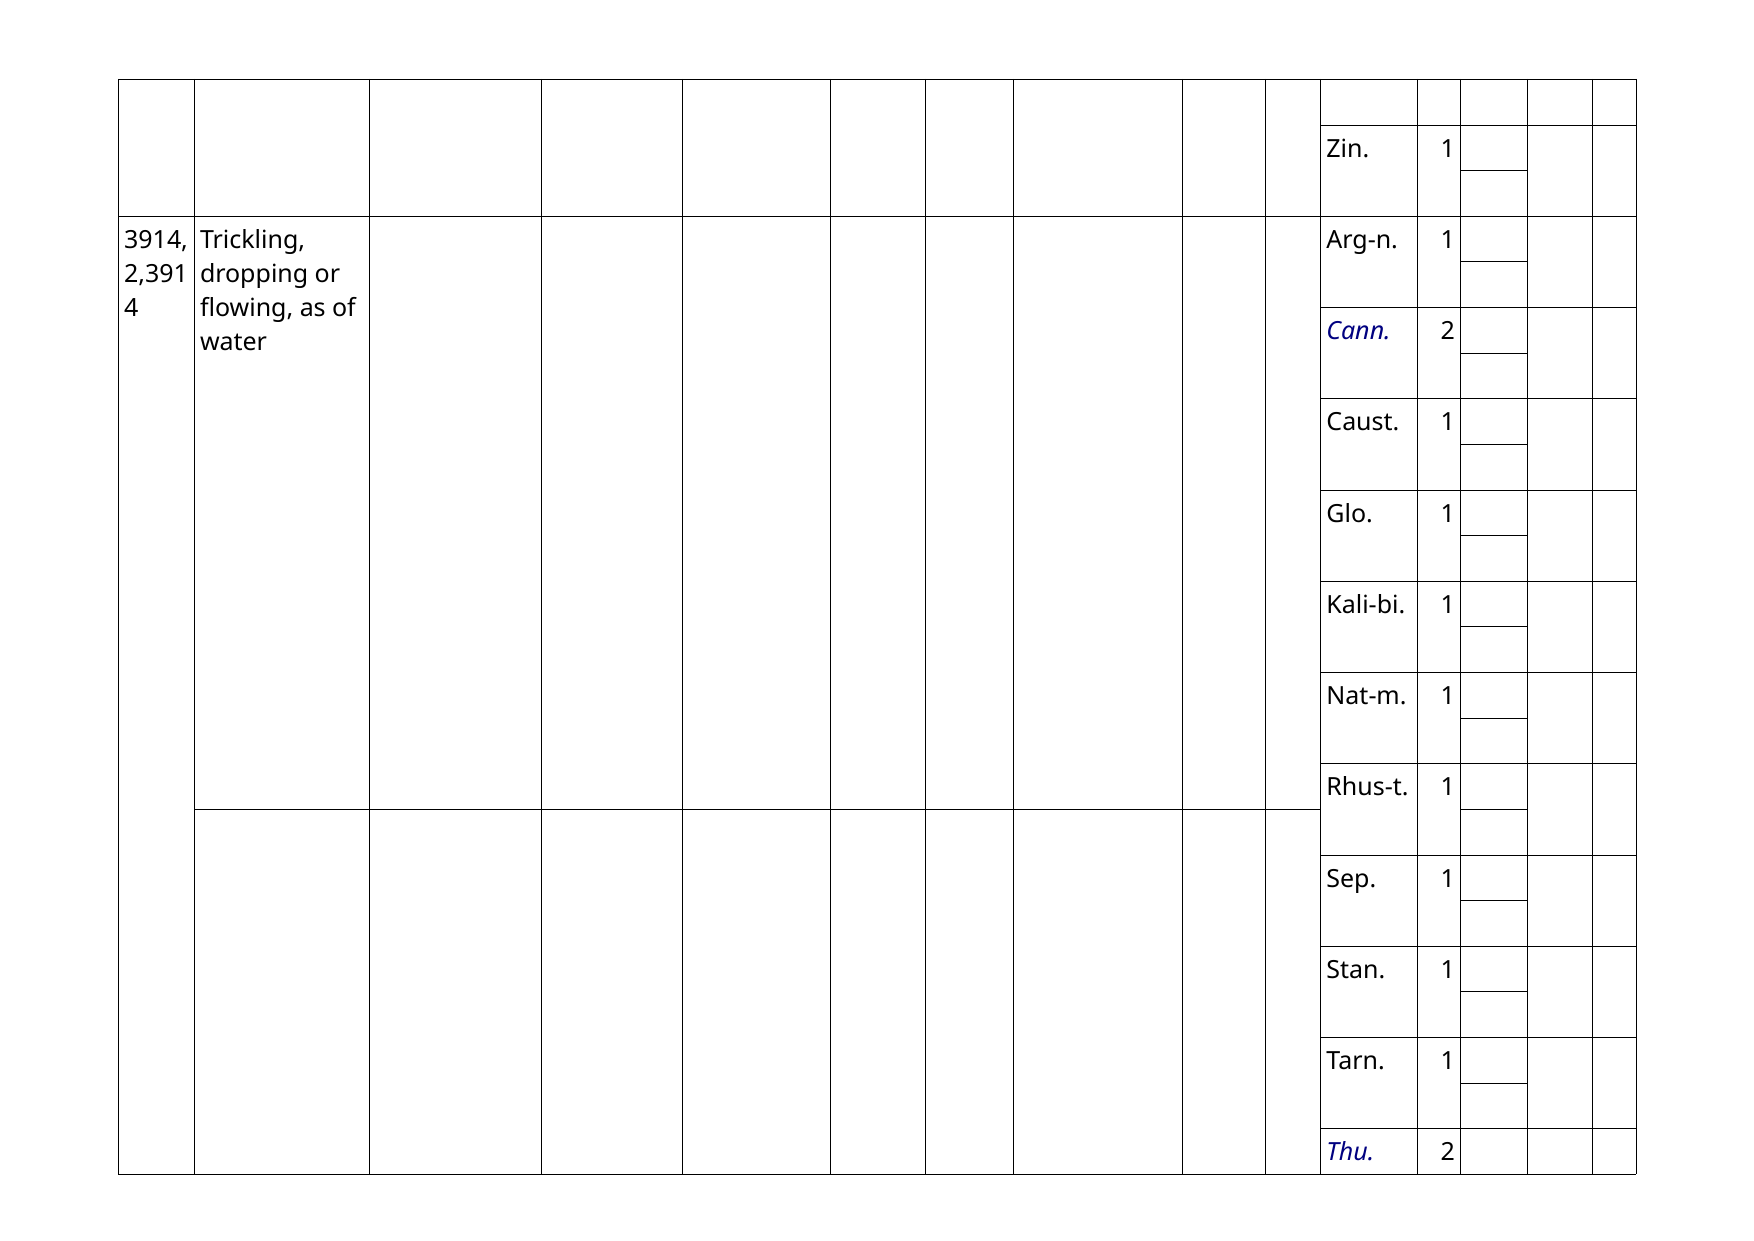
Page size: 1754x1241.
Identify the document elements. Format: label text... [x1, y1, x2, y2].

table_cell [1461, 1038, 1527, 1083]
table_cell [683, 810, 830, 1174]
table_cell [1014, 810, 1182, 1174]
table_cell [1528, 1038, 1592, 1128]
table_cell [1528, 764, 1592, 854]
table_cell [195, 810, 369, 1174]
table_cell 1 [1418, 764, 1460, 854]
table_cell [1014, 217, 1182, 809]
table_cell [831, 810, 925, 1174]
table_cell [683, 217, 830, 809]
table_cell Stan. [1321, 947, 1417, 1037]
table_cell [1461, 399, 1527, 444]
table_cell [1528, 80, 1592, 124]
table_cell [1183, 217, 1265, 809]
table_cell [1461, 947, 1527, 991]
table_cell 1 [1418, 673, 1460, 763]
table_cell [1461, 536, 1527, 581]
table_cell 1 [1418, 947, 1460, 1037]
table_cell [1461, 856, 1527, 900]
table_cell [1528, 491, 1592, 581]
table_cell [370, 80, 541, 216]
table_cell [1461, 308, 1527, 353]
table_cell 3914,2,3914 [119, 217, 194, 1174]
table_cell Arg-n. [1321, 217, 1417, 307]
table_cell [1593, 764, 1636, 854]
table_cell 1 [1418, 491, 1460, 581]
table_cell [1593, 217, 1636, 307]
table_cell [1461, 764, 1527, 809]
table_cell [1461, 262, 1527, 307]
table_cell [1528, 673, 1592, 763]
table_cell [1461, 719, 1527, 763]
table_cell [1593, 582, 1636, 672]
table_cell Nat-m. [1321, 673, 1417, 763]
table_cell [1183, 80, 1265, 216]
table_cell [542, 810, 682, 1174]
table_cell [1461, 992, 1527, 1037]
table_cell 1 [1418, 582, 1460, 672]
table_cell [1461, 491, 1527, 535]
table_cell [1528, 856, 1592, 946]
table_cell [926, 80, 1013, 216]
table_cell [1593, 399, 1636, 489]
table_cell [1528, 947, 1592, 1037]
table_cell [1528, 217, 1592, 307]
table_cell [1461, 445, 1527, 489]
table_cell [926, 810, 1013, 1174]
table_cell [1266, 217, 1320, 809]
table_cell [542, 80, 682, 216]
table_cell [195, 80, 369, 216]
table_cell [542, 217, 682, 809]
table_cell [370, 217, 541, 809]
table_cell Rhus-t. [1321, 764, 1417, 854]
table_cell 1 [1418, 217, 1460, 307]
table_cell [1593, 856, 1636, 946]
table_cell 1 [1418, 856, 1460, 946]
table_cell [1461, 1129, 1527, 1174]
table_cell [926, 217, 1013, 809]
table_cell [1266, 810, 1320, 1174]
table_cell Trickling, dropping or flowing, as of water [195, 217, 369, 809]
table_cell [1461, 582, 1527, 626]
table_cell Thu. [1321, 1129, 1417, 1174]
table_cell Glo. [1321, 491, 1417, 581]
table_cell [1461, 80, 1527, 124]
table_cell Kali-bi. [1321, 582, 1417, 672]
table_cell Caust. [1321, 399, 1417, 489]
table_cell [1593, 1129, 1636, 1174]
table_cell [1461, 217, 1527, 261]
table_cell [831, 217, 925, 809]
table_cell [1461, 901, 1527, 946]
table_cell [1266, 80, 1320, 216]
table_cell [831, 80, 925, 216]
table_cell [1593, 1038, 1636, 1128]
table_cell 2 [1418, 1129, 1460, 1174]
table_cell [1418, 80, 1460, 124]
table_cell [1014, 80, 1182, 216]
table_cell [1528, 1129, 1592, 1174]
table_cell [1528, 399, 1592, 489]
table_cell [1528, 126, 1592, 216]
table_cell [1593, 308, 1636, 398]
table_cell [1321, 80, 1417, 124]
table_cell [1461, 171, 1527, 216]
table_cell [1461, 627, 1527, 672]
table_cell 1 [1418, 1038, 1460, 1128]
table_cell [1183, 810, 1265, 1174]
table_cell [1593, 947, 1636, 1037]
table_cell [1461, 126, 1527, 170]
table_cell [1461, 673, 1527, 718]
table_cell 1 [1418, 126, 1460, 216]
table_cell [370, 810, 541, 1174]
table_cell Tarn. [1321, 1038, 1417, 1128]
table_cell 2 [1418, 308, 1460, 398]
table_cell [1461, 1084, 1527, 1128]
table_cell [119, 80, 194, 216]
table_cell Cann. [1321, 308, 1417, 398]
table_cell [1593, 491, 1636, 581]
table_cell [1461, 354, 1527, 398]
table_cell Zin. [1321, 126, 1417, 216]
table_cell 1 [1418, 399, 1460, 489]
table_cell [1593, 673, 1636, 763]
table_cell [1593, 80, 1636, 124]
table_cell [1528, 582, 1592, 672]
table_cell [683, 80, 830, 216]
table_cell [1528, 308, 1592, 398]
table_cell Sep. [1321, 856, 1417, 946]
table_cell [1461, 810, 1527, 854]
table_cell [1593, 126, 1636, 216]
